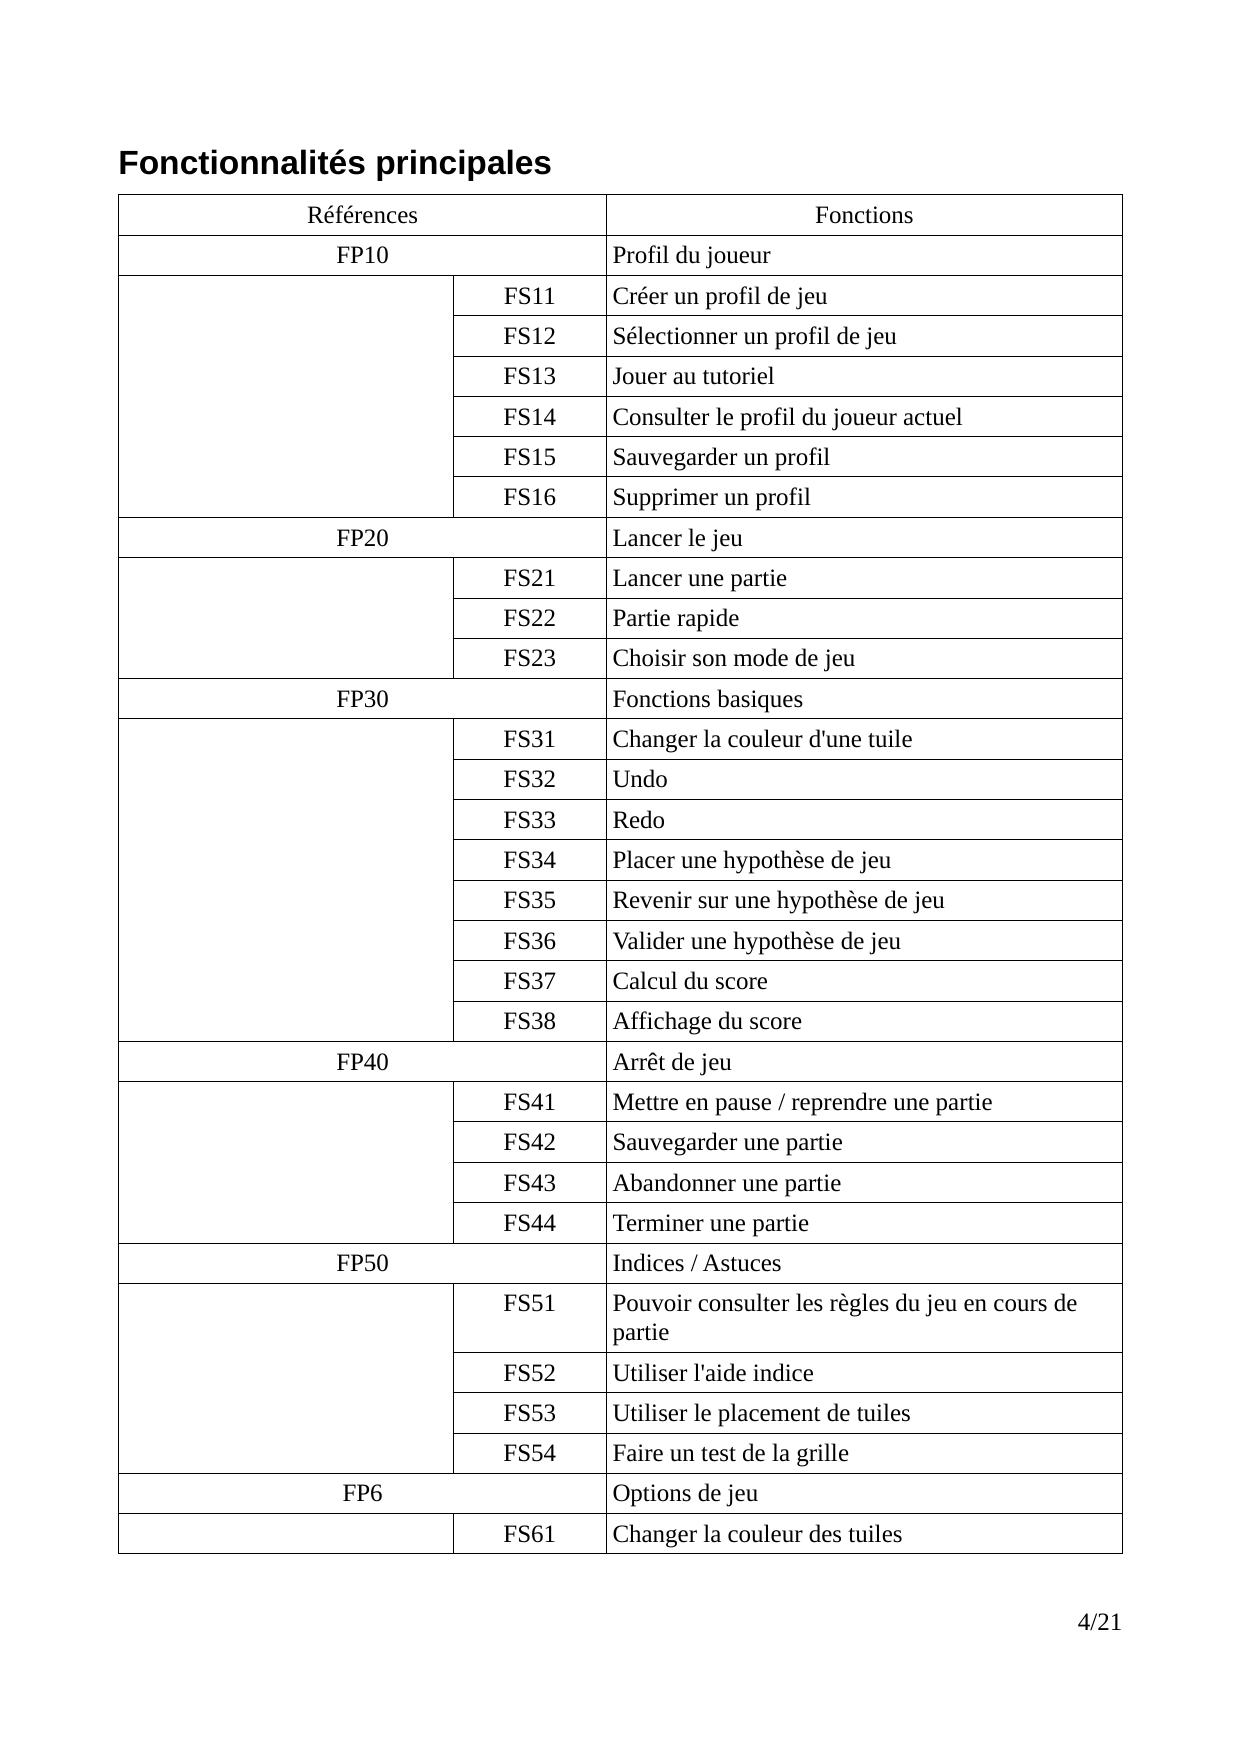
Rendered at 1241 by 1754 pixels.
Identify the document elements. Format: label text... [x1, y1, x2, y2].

table_cell FP6 [119, 1474, 606, 1513]
table_cell Arrêt de jeu [607, 1042, 1122, 1081]
table_cell [119, 1514, 453, 1553]
table_cell Consulter le profil du joueur actuel [607, 397, 1122, 436]
table_cell [119, 1082, 453, 1242]
table_cell FS37 [454, 961, 606, 1001]
table_cell FS36 [454, 921, 606, 960]
table_cell FS54 [454, 1434, 606, 1473]
table_cell Utiliser le placement de tuiles [607, 1393, 1122, 1432]
table_cell Abandonner une partie [607, 1163, 1122, 1202]
table_cell Sauvegarder un profil [607, 437, 1122, 476]
table_cell Fonctions basiques [607, 679, 1122, 718]
table_cell FS33 [454, 800, 606, 839]
table_header Références [119, 195, 606, 234]
table_cell FP40 [119, 1042, 606, 1081]
table_cell Profil du joueur [607, 236, 1122, 275]
table_cell FS51 [454, 1284, 606, 1352]
table_cell Placer une hypothèse de jeu [607, 840, 1122, 879]
table_cell FS41 [454, 1082, 606, 1121]
table_cell Sélectionner un profil de jeu [607, 316, 1122, 356]
table_cell FS31 [454, 719, 606, 759]
table_cell Changer la couleur des tuiles [607, 1514, 1122, 1553]
table_cell FS13 [454, 357, 606, 396]
table_cell FS11 [454, 276, 606, 315]
table_cell Sauvegarder une partie [607, 1122, 1122, 1162]
table_cell FS61 [454, 1514, 606, 1553]
table_cell [119, 558, 453, 678]
table_cell FS12 [454, 316, 606, 356]
table_cell Terminer une partie [607, 1203, 1122, 1242]
table_cell FS44 [454, 1203, 606, 1242]
table_cell FS35 [454, 881, 606, 920]
table_cell FS21 [454, 558, 606, 597]
table_cell FP10 [119, 236, 606, 275]
table_cell Créer un profil de jeu [607, 276, 1122, 315]
table_cell FS53 [454, 1393, 606, 1432]
table_cell FP20 [119, 518, 606, 557]
table_cell FS34 [454, 840, 606, 879]
table_cell Lancer le jeu [607, 518, 1122, 557]
table_cell FS42 [454, 1122, 606, 1162]
table_cell FP30 [119, 679, 606, 718]
table_cell FS22 [454, 599, 606, 638]
table_cell Valider une hypothèse de jeu [607, 921, 1122, 960]
table_cell [119, 1284, 453, 1473]
table_cell FS23 [454, 639, 606, 678]
table_cell Jouer au tutoriel [607, 357, 1122, 396]
table_cell Redo [607, 800, 1122, 839]
table_cell Pouvoir consulter les règles du jeu en cours de partie [607, 1284, 1122, 1352]
table_cell FS32 [454, 760, 606, 799]
table_cell Lancer une partie [607, 558, 1122, 597]
table_cell FS52 [454, 1353, 606, 1392]
table_cell FS15 [454, 437, 606, 476]
table_cell Changer la couleur d'une tuile [607, 719, 1122, 759]
table_cell Supprimer un profil [607, 477, 1122, 517]
subtitle Fonctionnalités principales [118, 143, 1122, 182]
table_cell Utiliser l'aide indice [607, 1353, 1122, 1392]
table_header Fonctions [607, 195, 1122, 234]
table_cell FS16 [454, 477, 606, 517]
table_cell Partie rapide [607, 599, 1122, 638]
table_cell FS43 [454, 1163, 606, 1202]
table_cell Undo [607, 760, 1122, 799]
table_cell Options de jeu [607, 1474, 1122, 1513]
table_cell FP50 [119, 1244, 606, 1283]
table_cell Indices / Astuces [607, 1244, 1122, 1283]
table_cell Revenir sur une hypothèse de jeu [607, 881, 1122, 920]
table_cell FS38 [454, 1002, 606, 1041]
table_cell Mettre en pause / reprendre une partie [607, 1082, 1122, 1121]
table_cell [119, 719, 453, 1041]
table_cell Choisir son mode de jeu [607, 639, 1122, 678]
table_cell FS14 [454, 397, 606, 436]
table_cell Faire un test de la grille [607, 1434, 1122, 1473]
table_cell Calcul du score [607, 961, 1122, 1001]
table_cell [119, 276, 453, 517]
table_cell Affichage du score [607, 1002, 1122, 1041]
